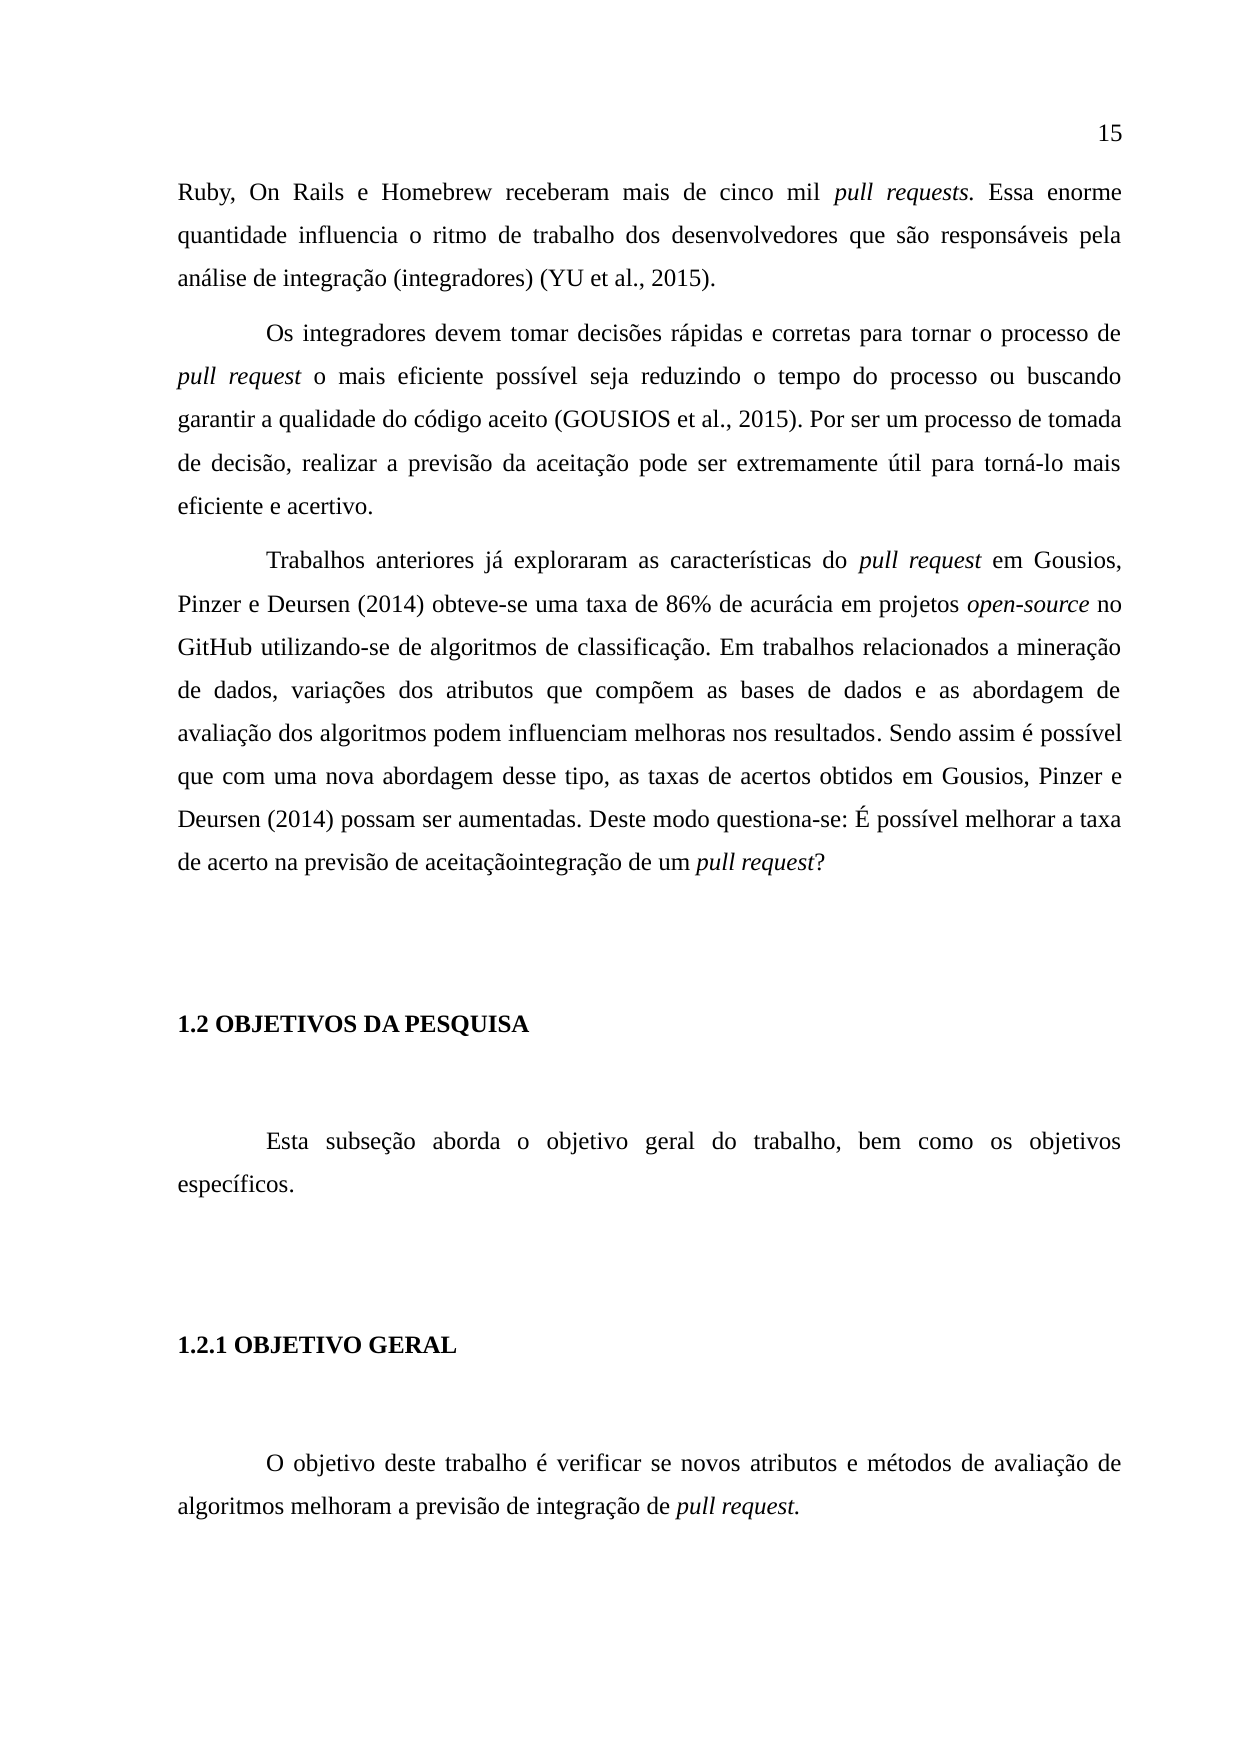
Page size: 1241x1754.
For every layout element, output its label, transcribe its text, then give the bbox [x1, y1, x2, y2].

text Os integradores devem tomar decisões rápidas e corretas para tornar o processo de pull request o mais eficiente possível seja reduzindo o tempo do processo ou buscando garantir a qualidade do código aceito (GOUSIOS et al., 2015). Por ser um processo de tomada de decisão, realizar a previsão da aceitação pode ser extremamente útil para torná-lo mais eficiente e acertivo. [177, 318, 1122, 519]
text 1.2.1 Objetivo geral [177, 1330, 1122, 1359]
text Trabalhos anteriores já exploraram as características do pull request em Gousios, Pinzer e Deursen (2014) obteve-se uma taxa de 86% de acurácia em projetos open-source no GitHub utilizando-se de algoritmos de classificação. Em trabalhos relacionados a mineração de dados, variações dos atributos que compõem as bases de dados e as abordagem de avaliação dos algoritmos podem influenciam melhoras nos resultados. Sendo assim é possível que com uma nova abordagem desse tipo, as taxas de acertos obtidos em Gousios, Pinzer e Deursen (2014) possam ser aumentadas. Deste modo questiona-se: É possível melhorar a taxa de acerto na previsão de aceitaçãointegração de um pull request? [177, 546, 1122, 876]
text Esta subseção aborda o objetivo geral do trabalho, bem como os objetivos específicos. [177, 1126, 1122, 1198]
text 1.2 objetivos da pesquisa [177, 1009, 1122, 1037]
text O objetivo deste trabalho é verificar se novos atributos e métodos de avaliação de algoritmos melhoram a previsão de integração de pull request. [177, 1448, 1122, 1519]
text Ruby, On Rails e Homebrew receberam mais de cinco mil pull requests. Essa enorme quantidade influencia o ritmo de trabalho dos desenvolvedores que são responsáveis pela análise de integração (integradores) (YU et al., 2015). [177, 177, 1122, 292]
